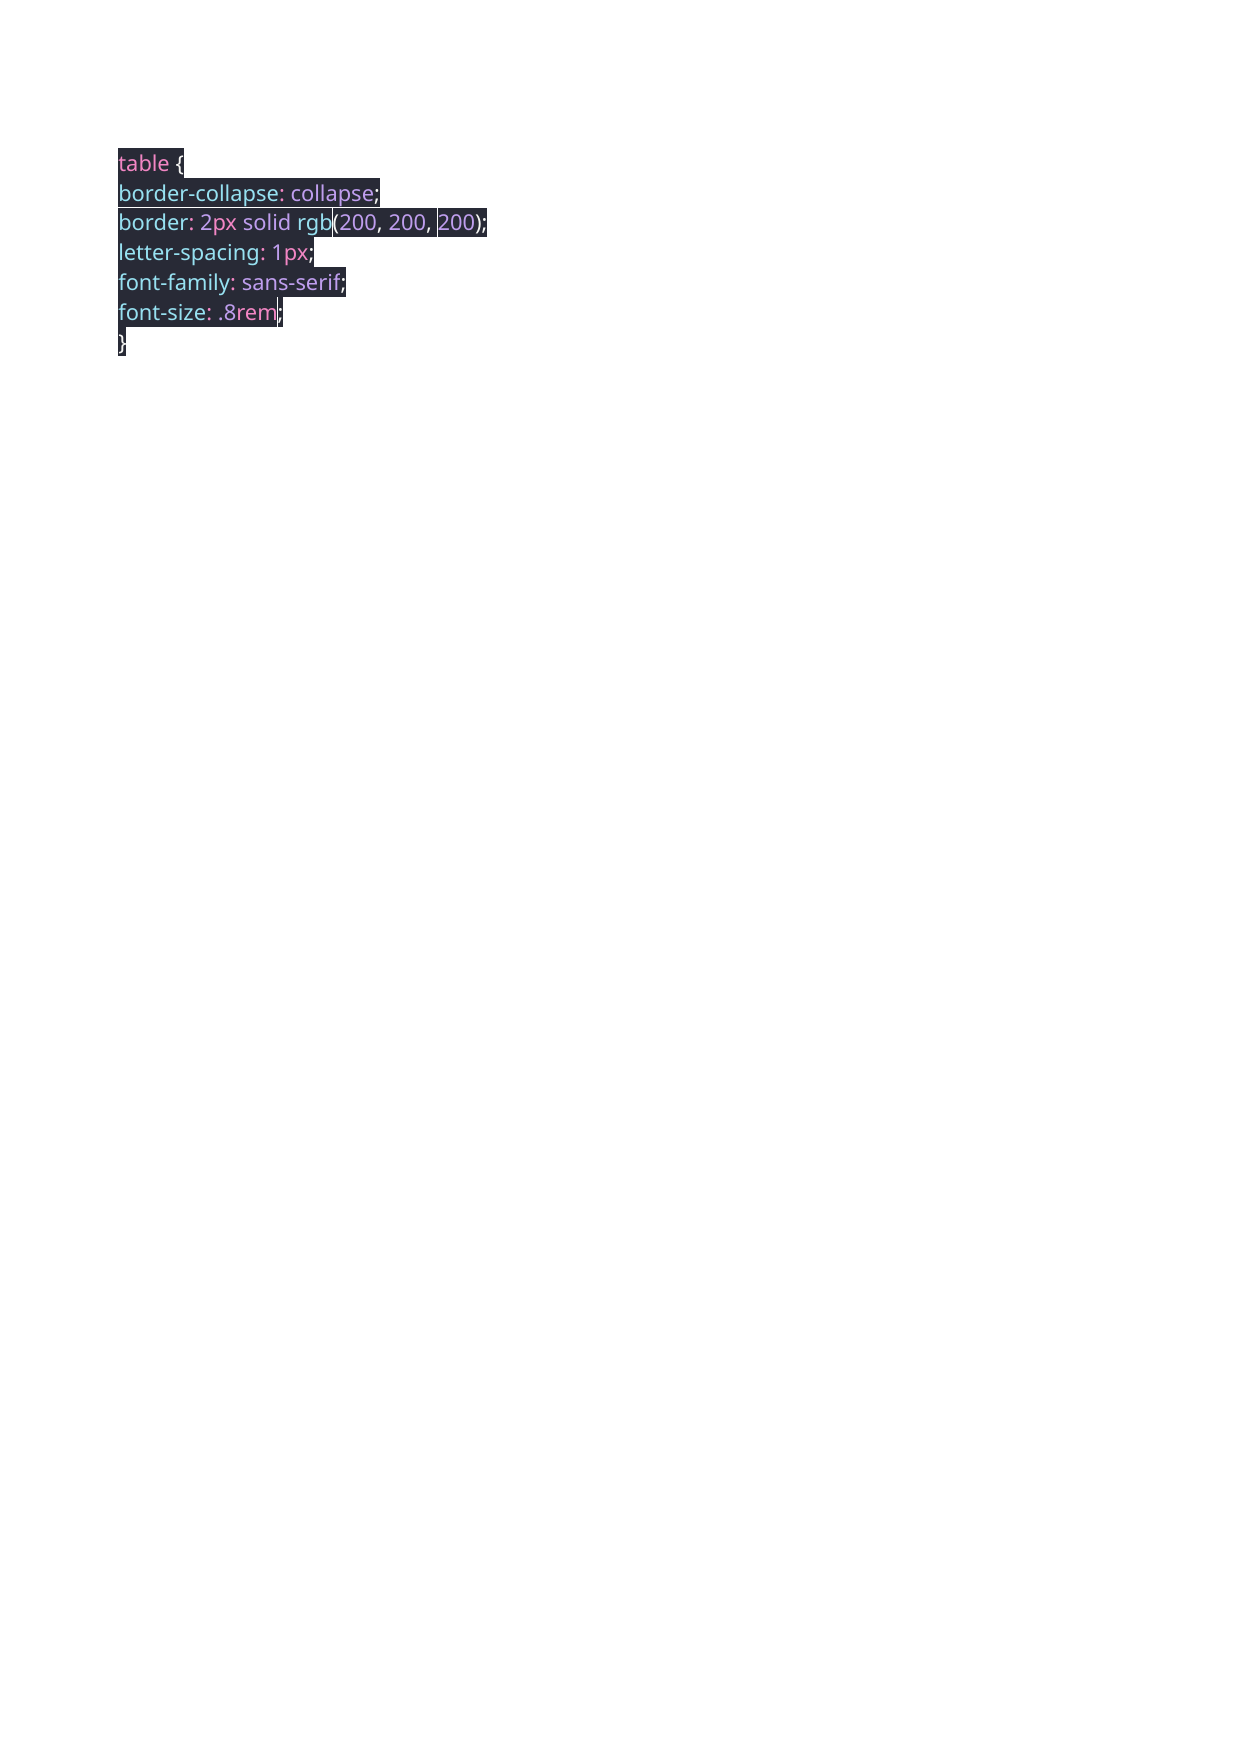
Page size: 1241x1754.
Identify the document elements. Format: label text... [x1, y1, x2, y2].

text } [118, 327, 1122, 356]
text table { [118, 148, 1122, 178]
text font-size: .8rem; [118, 297, 1122, 327]
text border-collapse: collapse; [118, 178, 1122, 207]
text letter-spacing: 1px; [118, 237, 1122, 267]
text border: 2px solid rgb(200, 200, 200); [118, 207, 1122, 237]
text font-family: sans-serif; [118, 267, 1122, 297]
